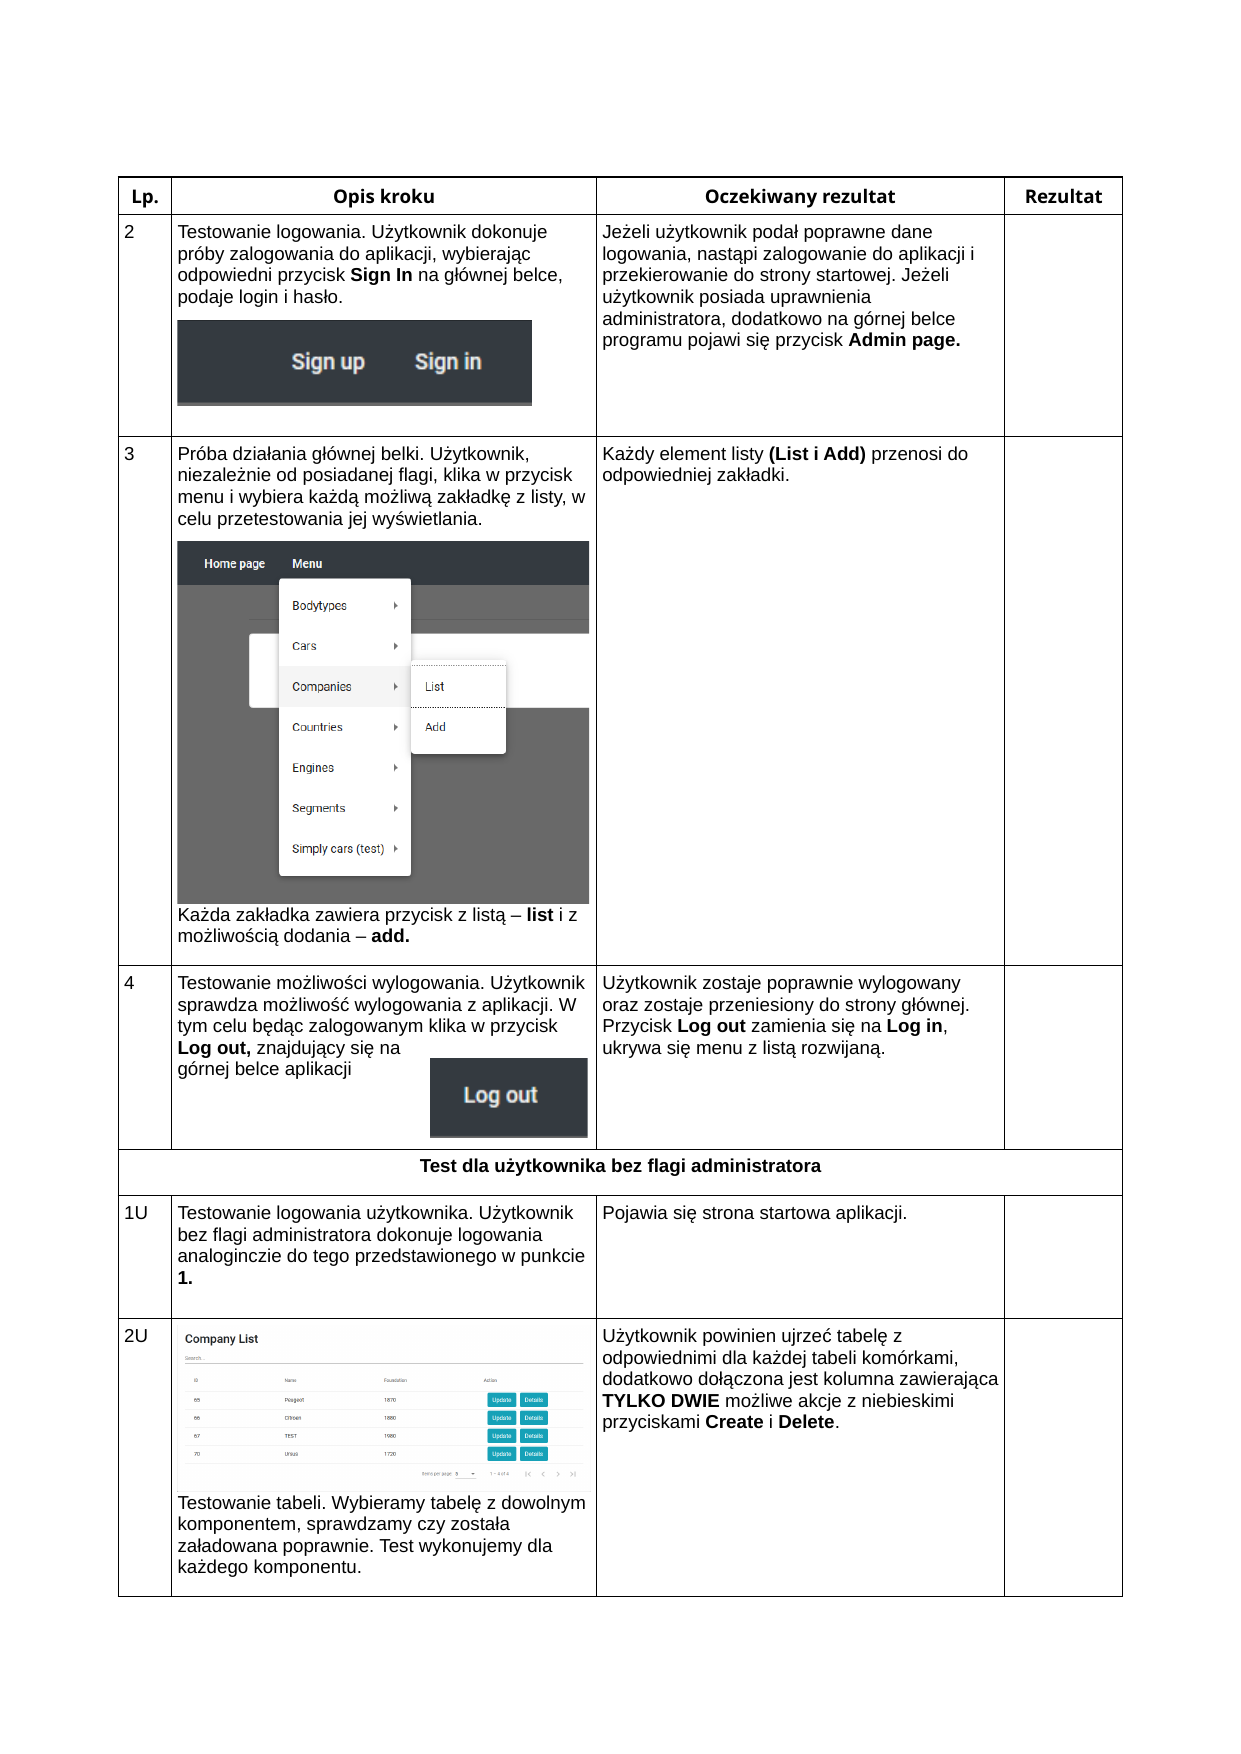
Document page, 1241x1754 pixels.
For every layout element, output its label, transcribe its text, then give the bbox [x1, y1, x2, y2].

table_header Oczekiwany rezultat [597, 178, 1004, 214]
table_cell [1005, 966, 1122, 1148]
table_cell Użytkownik zostaje poprawnie wylogowany oraz zostaje przeniesiony do strony głównej. Przycisk Log out zamienia się na Log in, ukrywa się menu z listą rozwijaną. [597, 966, 1004, 1148]
table_cell 2 [119, 215, 171, 436]
table_cell Testowanie możliwości wylogowania. Użytkownik sprawdza możliwość wylogowania z aplikacji. W tym celu będąc zalogowanym klika w przycisk Log out, znajdujący się na górnej belce aplikacji [172, 966, 596, 1148]
table_cell [1005, 1319, 1122, 1596]
table_cell Pojawia się strona startowa aplikacji. [597, 1196, 1004, 1318]
picture [430, 1058, 588, 1138]
table_cell 1U [119, 1196, 171, 1318]
table_cell 3 [119, 437, 171, 965]
table_cell Jeżeli użytkownik podał poprawne dane logowania, nastąpi zalogowanie do aplikacji i przekierowanie do strony startowej. Jeżeli użytkownik posiada uprawnienia administratora, dodatkowo na górnej belce programu pojawi się przycisk Admin page. [597, 215, 1004, 436]
table_cell Testowanie tabeli. Wybieramy tabelę z dowolnym komponentem, sprawdzamy czy została załadowana poprawnie. Test wykonujemy dla każdego komponentu. [172, 1319, 596, 1596]
table_cell 4 [119, 966, 171, 1148]
table_header Rezultat [1005, 178, 1122, 214]
table_header Lp. [119, 178, 171, 214]
table_cell [1005, 1196, 1122, 1318]
table_cell Test dla użytkownika bez flagi administratora [119, 1150, 1122, 1195]
table_cell Użytkownik powinien ujrzeć tabelę z odpowiednimi dla każdej tabeli komórkami, dodatkowo dołączona jest kolumna zawierająca TYLKO DWIE możliwe akcje z niebieskimi przyciskami Create i Delete. [597, 1319, 1004, 1596]
table_cell Próba działania głównej belki. Użytkownik, niezależnie od posiadanej flagi, klika w przycisk menu i wybiera każdą możliwą zakładkę z listy, w celu przetestowania jej wyświetlania. Każda zakładka zawiera przycisk z listą – list i z możliwością dodania – add. [172, 437, 596, 965]
table_cell Każdy element listy (List i Add) przenosi do odpowiedniej zakładki. [597, 437, 1004, 965]
table_cell Testowanie logowania. Użytkownik dokonuje próby zalogowania do aplikacji, wybierając odpowiedni przycisk Sign In na głównej belce, podaje login i hasło. [172, 215, 596, 436]
picture [177, 1325, 591, 1492]
table_header Opis kroku [172, 178, 596, 214]
table_cell Testowanie logowania użytkownika. Użytkownik bez flagi administratora dokonuje logowania analoginczie do tego przedstawionego w punkcie 1. [172, 1196, 596, 1318]
table_cell [1005, 215, 1122, 436]
picture [177, 320, 532, 406]
table_cell 2U [119, 1319, 171, 1596]
table_cell [1005, 437, 1122, 965]
picture [177, 541, 590, 904]
